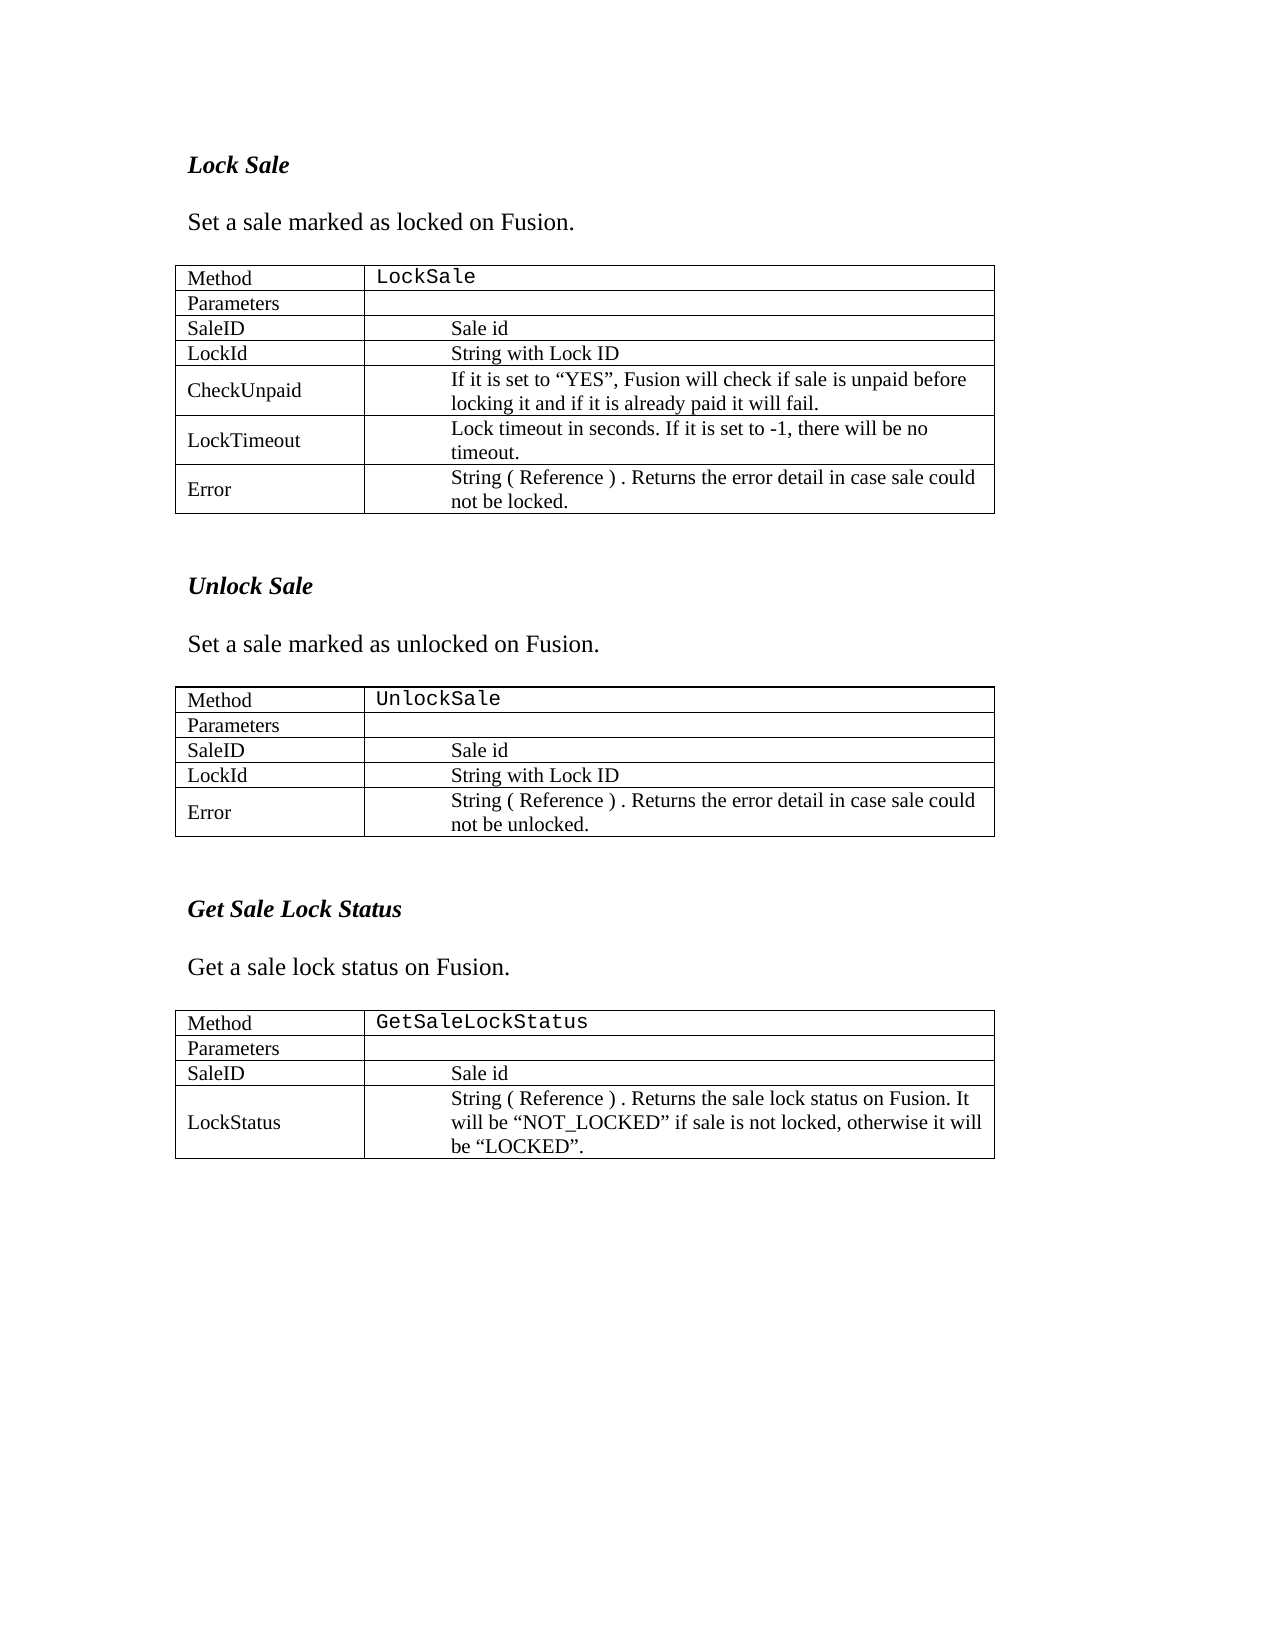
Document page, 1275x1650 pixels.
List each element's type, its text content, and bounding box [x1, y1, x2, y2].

table_cell LockId [176, 763, 364, 787]
table_cell Lock timeout in seconds. If it is set to -1, there will be no timeout. [365, 416, 994, 464]
table_cell SaleID [176, 1061, 364, 1085]
table_cell Parameters [176, 291, 364, 315]
table_header Method [176, 1011, 364, 1035]
table_cell [365, 713, 994, 737]
table_cell String ( Reference ) . Returns the error detail in case sale could not be locked. [365, 465, 994, 513]
table_cell SaleID [176, 738, 364, 762]
table_cell LockStatus [176, 1086, 364, 1158]
text Unlock Sale [187, 571, 1087, 600]
table_cell LockId [176, 341, 364, 365]
table_header UnlockSale [365, 688, 994, 712]
table_cell Error [176, 465, 364, 513]
table_cell String ( Reference ) . Returns the sale lock status on Fusion. It will be “NOT_LOCKED” if sale is not locked, otherwise it will be “LOCKED”. [365, 1086, 994, 1158]
text Set a sale marked as locked on Fusion. [187, 207, 1087, 236]
table_cell String with Lock ID [365, 763, 994, 787]
table_cell LockTimeout [176, 416, 364, 464]
text Get Sale Lock Status [187, 894, 1087, 923]
table_cell [365, 1036, 994, 1060]
text Get a sale lock status on Fusion. [187, 952, 1087, 981]
table_header Method [176, 266, 364, 290]
table_cell Sale id [365, 1061, 994, 1085]
table_cell Sale id [365, 738, 994, 762]
text Lock Sale [187, 150, 1087, 179]
table_cell If it is set to “YES”, Fusion will check if sale is unpaid before locking it and if it is already paid it will fail. [365, 366, 994, 414]
table_cell SaleID [176, 316, 364, 340]
table_header LockSale [365, 266, 994, 290]
table_cell String ( Reference ) . Returns the error detail in case sale could not be unlocked. [365, 788, 994, 836]
text Set a sale marked as unlocked on Fusion. [187, 629, 1087, 658]
table_cell CheckUnpaid [176, 366, 364, 414]
table_header Method [176, 688, 364, 712]
table_cell [365, 291, 994, 315]
table_cell Parameters [176, 1036, 364, 1060]
table_cell Parameters [176, 713, 364, 737]
table_cell Sale id [365, 316, 994, 340]
table_cell Error [176, 788, 364, 836]
table_header GetSaleLockStatus [365, 1011, 994, 1035]
table_cell String with Lock ID [365, 341, 994, 365]
